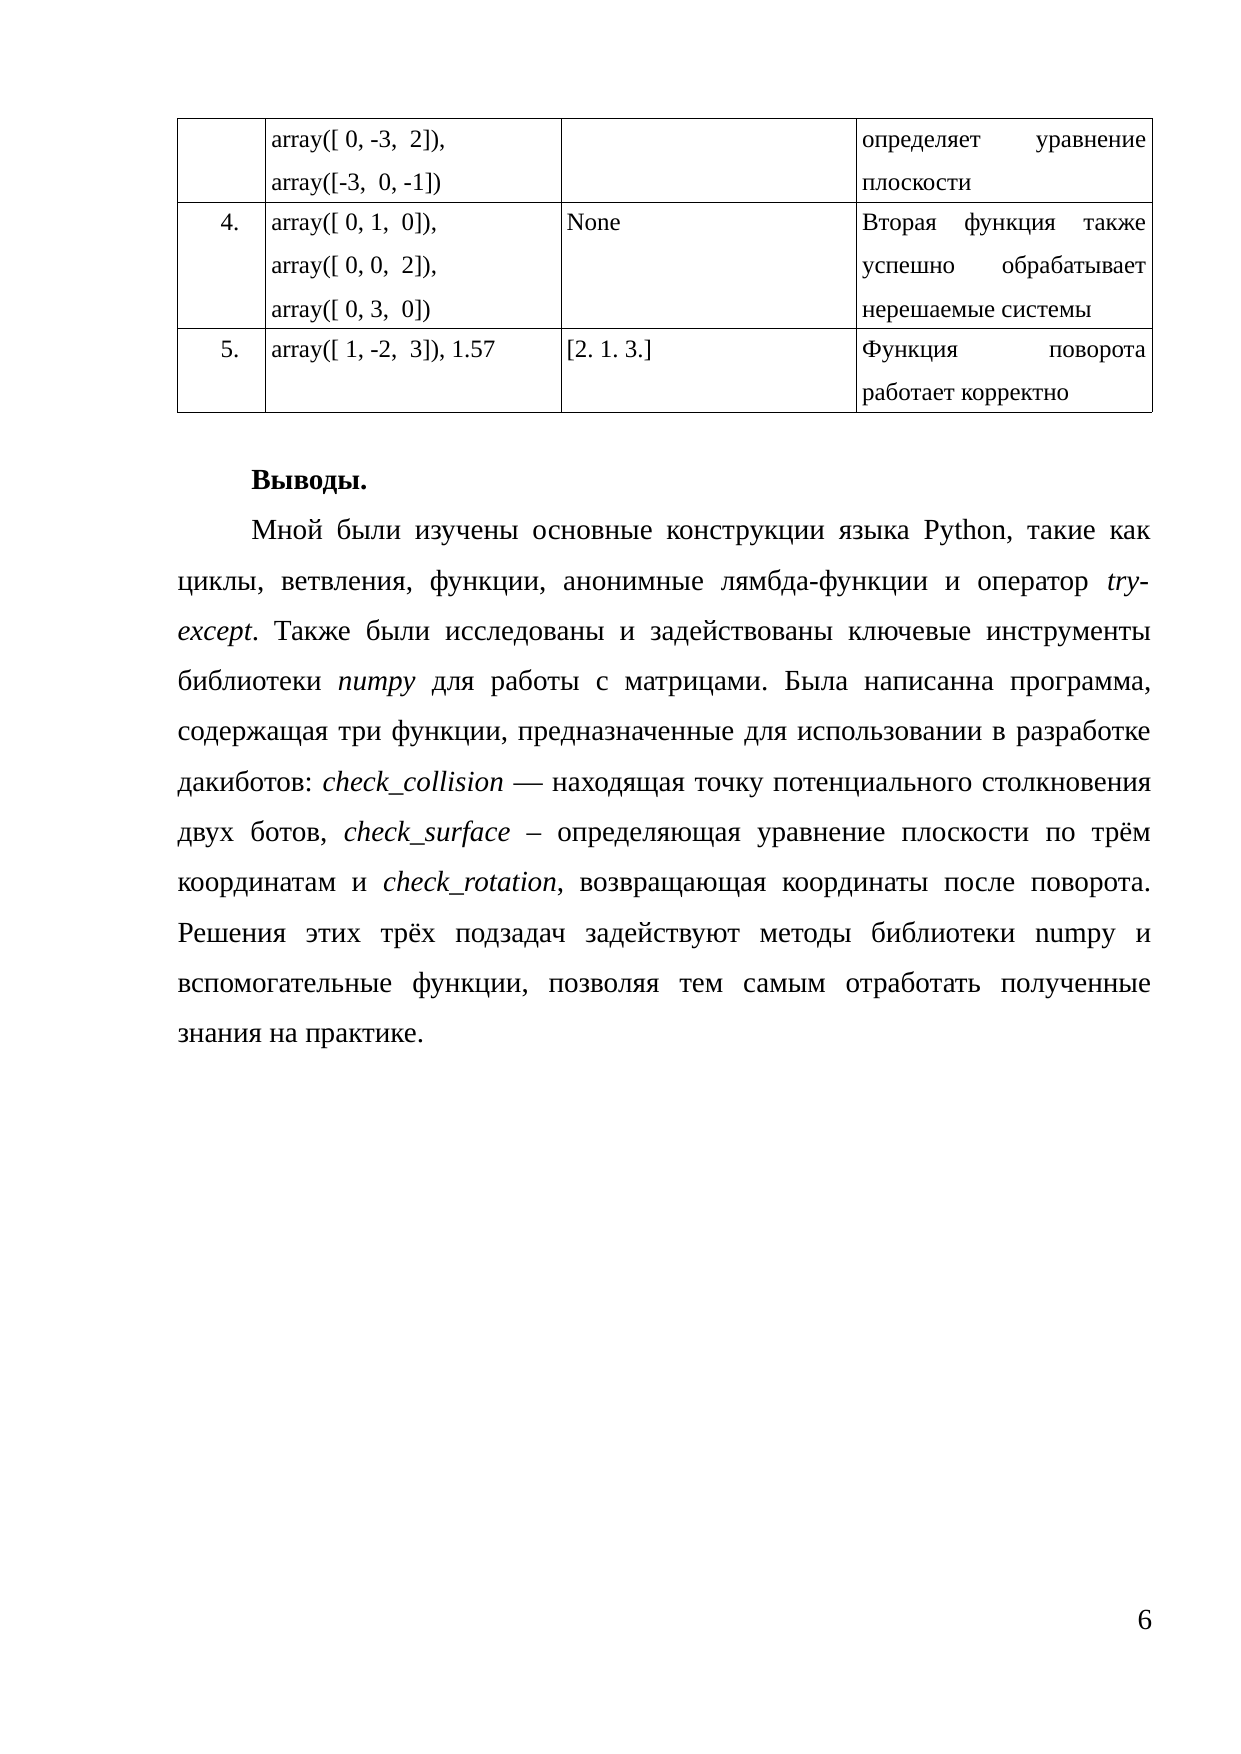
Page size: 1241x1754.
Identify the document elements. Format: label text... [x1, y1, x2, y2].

subtitle Выводы. [177, 462, 1152, 496]
table_cell [2. 1. 3.] [562, 329, 856, 412]
table_cell [178, 203, 265, 328]
table_cell array([ 1, -2, 3]), 1.57 [266, 329, 561, 412]
text Мной были изучены основные конструкции языка Python, такие как циклы, ветвления, функции, анонимные лямбда-функции и оператор try-except. Также были исследованы и задействованы ключевые инструменты библиотеки numpy для работы с матрицами. Была написанна программа, содержащая три функции, предназначенные для использовании в разработке дакиботов: check_collision — находящая точку потенциального столкновения двух ботов, check_surface – определяющая уравнение плоскости по трём координатам и check_rotation, возвращающая координаты после поворота. Решения этих трёх подзадач задействуют методы библиотеки numpy и вспомогательные функции, позволяя тем самым отработать полученные знания на практике. [177, 512, 1152, 1049]
table_cell [178, 329, 265, 412]
table_cell Вторая функция также успешно обрабатывает нерешаемые системы [857, 203, 1152, 328]
table_cell array([ 0, 1, 0]), array([ 0, 0, 2]), array([ 0, 3, 0]) [266, 203, 561, 328]
table_cell None [562, 203, 856, 328]
table_cell определяет уравнение плоскости [857, 119, 1152, 202]
table_cell Функция поворота работает корректно [857, 329, 1152, 412]
table_cell array([ 0, -3, 2]), array([-3, 0, -1]) [266, 119, 561, 202]
table_cell [562, 119, 856, 202]
table_cell [178, 119, 265, 202]
